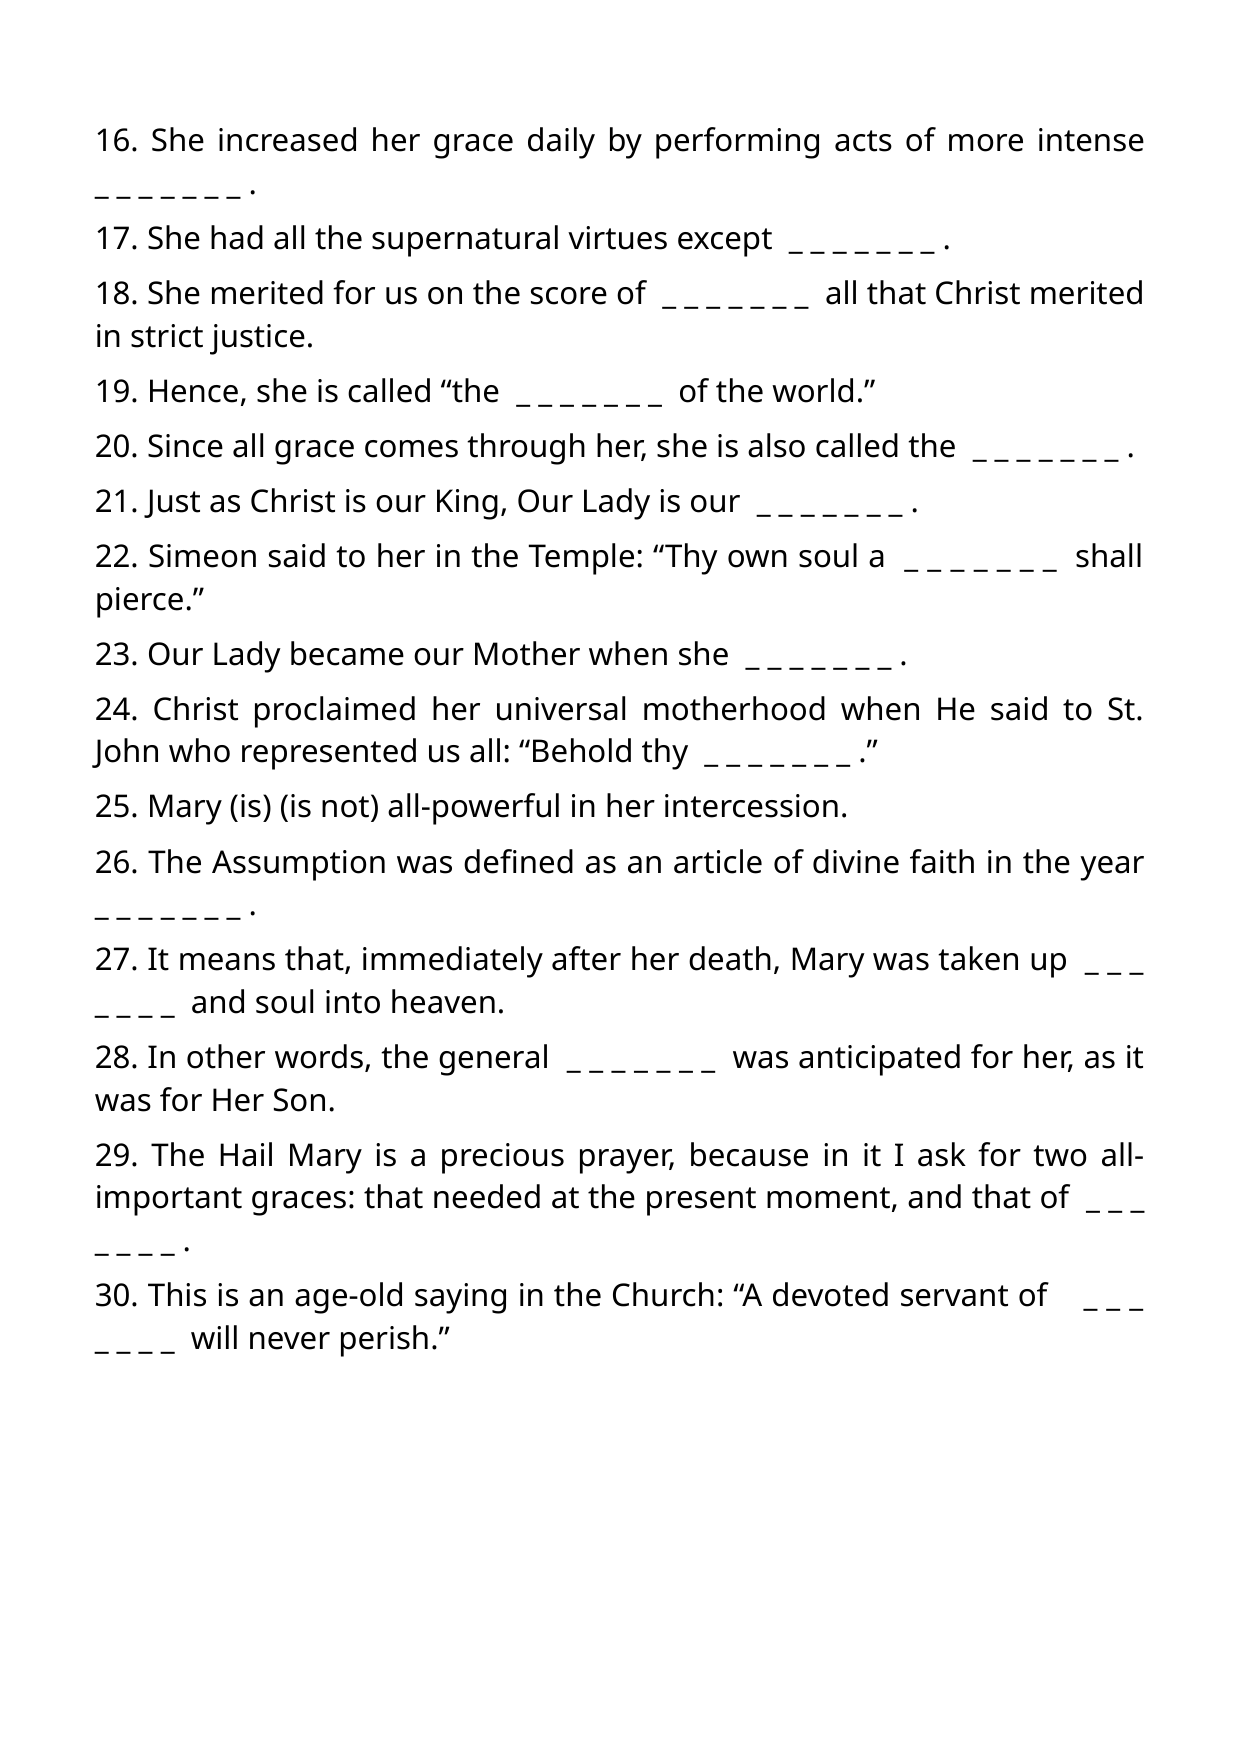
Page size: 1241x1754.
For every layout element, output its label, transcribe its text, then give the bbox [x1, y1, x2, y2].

text 27. It means that, immediately after her death, Mary was taken up _ _ _ _ _ _ _ and soul into heaven. [94, 937, 1146, 1022]
text 20. Since all grace comes through her, she is also called the _ _ _ _ _ _ _ . [94, 424, 1146, 466]
text 26. The Assumption was defined as an article of divine faith in the year _ _ _ _ _ _ _ . [94, 839, 1146, 925]
text 21. Just as Christ is our King, Our Lady is our _ _ _ _ _ _ _ . [94, 479, 1146, 521]
text 16. She increased her grace daily by performing acts of more intense _ _ _ _ _ _ _ . [94, 118, 1146, 203]
text 28. In other words, the general _ _ _ _ _ _ _ was anticipated for her, as it was for Her Son. [94, 1035, 1146, 1120]
text 19. Hence, she is called “the _ _ _ _ _ _ _ of the world.” [94, 369, 1146, 411]
text 17. She had all the supernatural virtues except _ _ _ _ _ _ _ . [94, 216, 1146, 258]
text 25. Mary (is) (is not) all-powerful in her intercession. [94, 784, 1146, 827]
text 18. She merited for us on the score of _ _ _ _ _ _ _ all that Christ merited in strict justice. [94, 271, 1146, 356]
text 29. The Hail Mary is a precious prayer, because in it I ask for two all-important graces: that needed at the present moment, and that of _ _ _ _ _ _ _ . [94, 1133, 1146, 1261]
text 30. This is an age-old saying in the Church: “A devoted servant of _ _ _ _ _ _ _ will never perish.” [94, 1273, 1146, 1358]
text 24. Christ proclaimed her universal motherhood when He said to St. John who represented us all: “Behold thy _ _ _ _ _ _ _ .” [94, 687, 1146, 772]
text 22. Simeon said to her in the Temple: “Thy own soul a _ _ _ _ _ _ _ shall pierce.” [94, 534, 1146, 619]
text 23. Our Lady became our Mother when she _ _ _ _ _ _ _ . [94, 632, 1146, 674]
